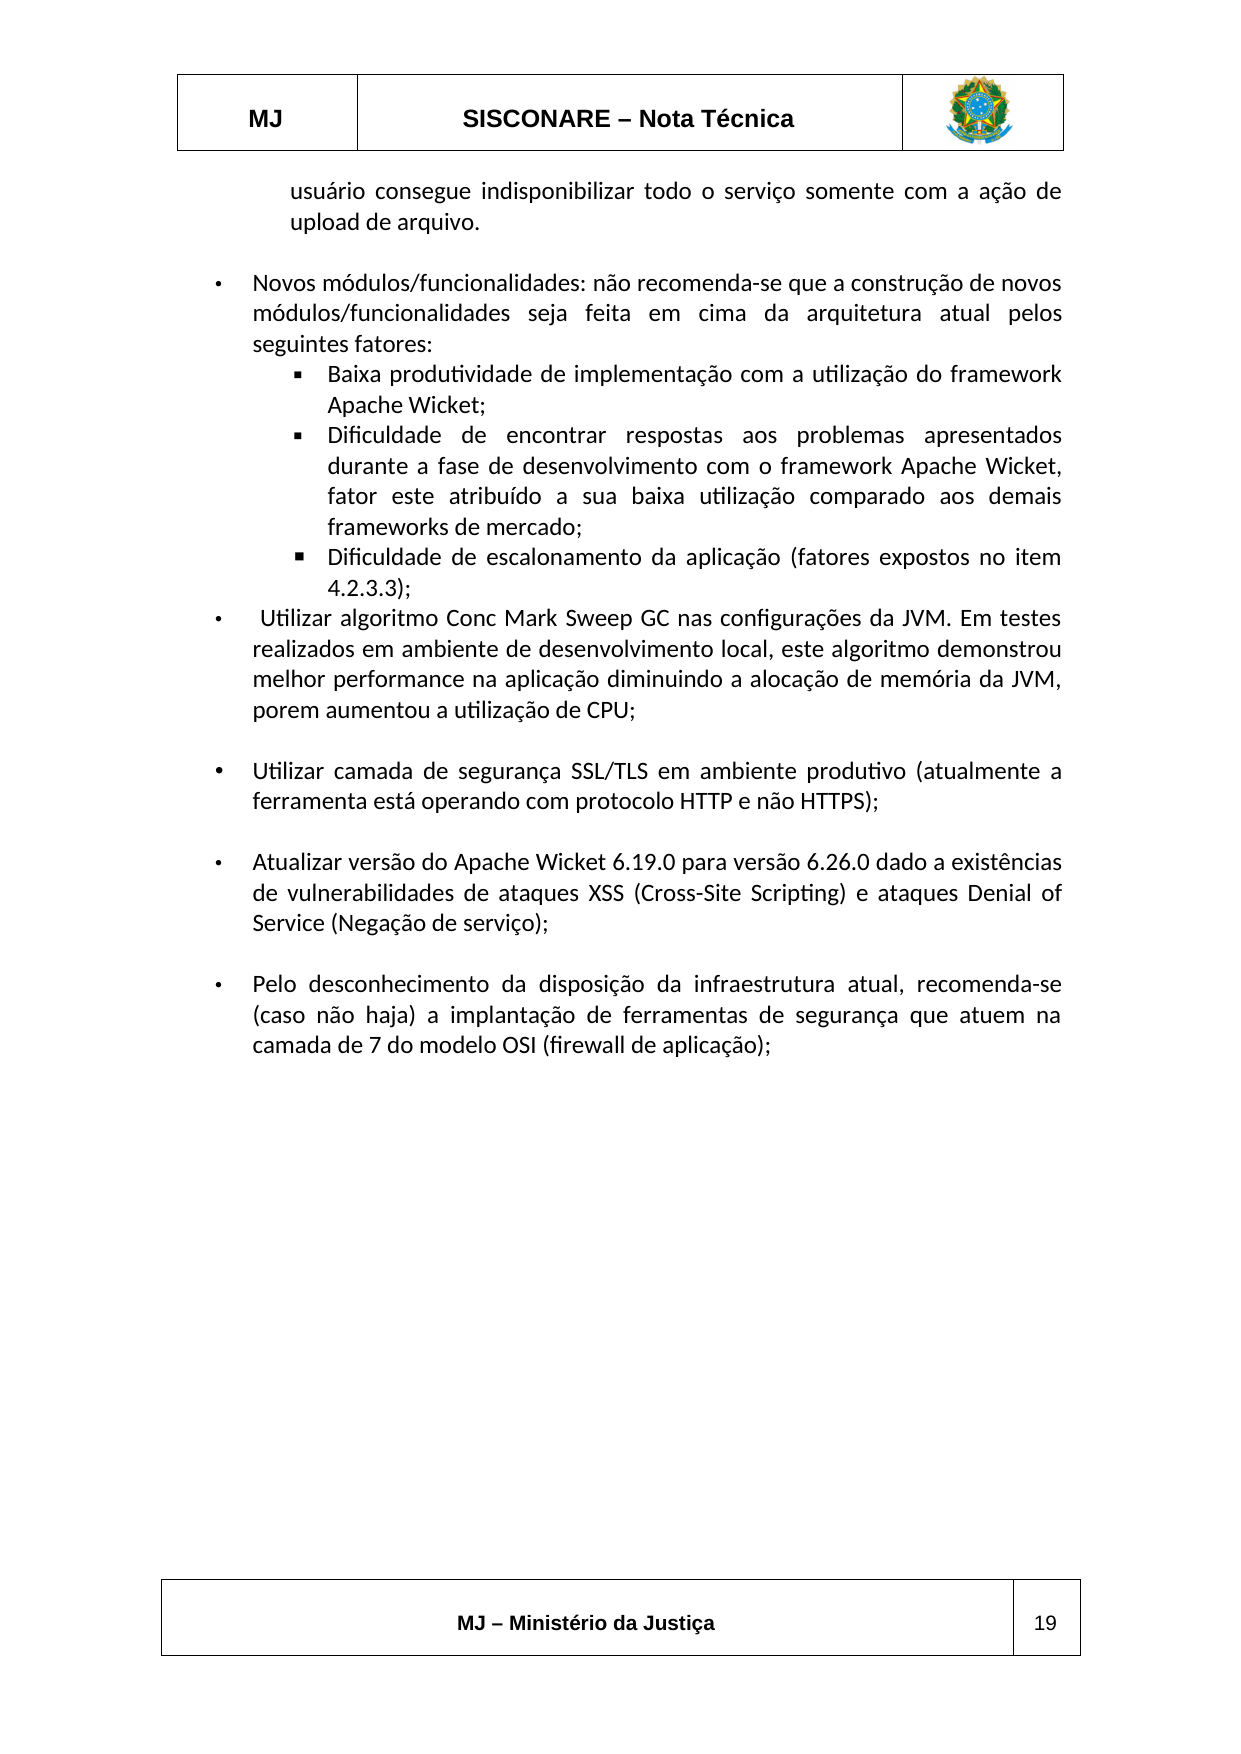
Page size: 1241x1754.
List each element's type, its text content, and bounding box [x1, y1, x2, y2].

list Dificuldade de escalonamento da aplicação (fatores expostos no item 4.2.3.3); [290, 541, 327, 602]
list Pelo desconhecimento da disposição da infraestrutura atual, recomenda-se (caso não haja) a implantação de ferramentas de segurança que atuem na camada de 7 do modelo OSI (firewall de aplicação); [772, 1030, 1063, 1060]
list Limitar tamanho de arquivos para upload, isso irá otimizar não somente os recursos de memória da instância mas também otimizará a utilização de recursos de rede. Vale ressaltar que com a implementação atual, um único usuário consegue indisponibilizar todo o serviço somente com a ação de upload de arquivo. [480, 206, 1063, 236]
list Baixa produtividade de implementação com a utilização do framework Apache Wicket; [486, 389, 1063, 419]
list Dificuldade de encontrar respostas aos problemas apresentados durante a fase de desenvolvimento com o framework Apache Wicket, fator este atribuído a sua baixa utilização comparado aos demais frameworks de mercado; [582, 511, 1063, 541]
list Dificuldade de escalonamento da aplicação (fatores expostos no item 4.2.3.3); [411, 572, 1063, 602]
list Utilizar algoritmo Conc Mark Sweep GC nas configurações da JVM. Em testes realizados em ambiente de desenvolvimento local, este algoritmo demonstrou melhor performance na aplicação diminuindo a alocação de memória da JVM, porem aumentou a utilização de CPU; [215, 602, 1063, 724]
list Novos módulos/funcionalidades: não recomenda-se que a construção de novos módulos/funcionalidades seja feita em cima da arquitetura atual pelos seguintes fatores: [215, 267, 252, 358]
list Atualizar versão do Apache Wicket 6.19.0 para versão 6.26.0 dado a existências de vulnerabilidades de ataques XSS (Cross-Site Scripting) e ataques Denial of Service (Negação de serviço); [549, 908, 1063, 938]
list Utilizar camada de segurança SSL/TLS em ambiente produtivo (atualmente a ferramenta está operando com protocolo HTTP e não HTTPS); [879, 786, 1063, 816]
picture [944, 75, 1020, 149]
list Novos módulos/funcionalidades: não recomenda-se que a construção de novos módulos/funcionalidades seja feita em cima da arquitetura atual pelos seguintes fatores: [433, 328, 1063, 358]
list Baixa produtividade de implementação com a utilização do framework Apache Wicket; [290, 358, 327, 419]
list Dificuldade de encontrar respostas aos problemas apresentados durante a fase de desenvolvimento com o framework Apache Wicket, fator este atribuído a sua baixa utilização comparado aos demais frameworks de mercado; [290, 419, 327, 541]
